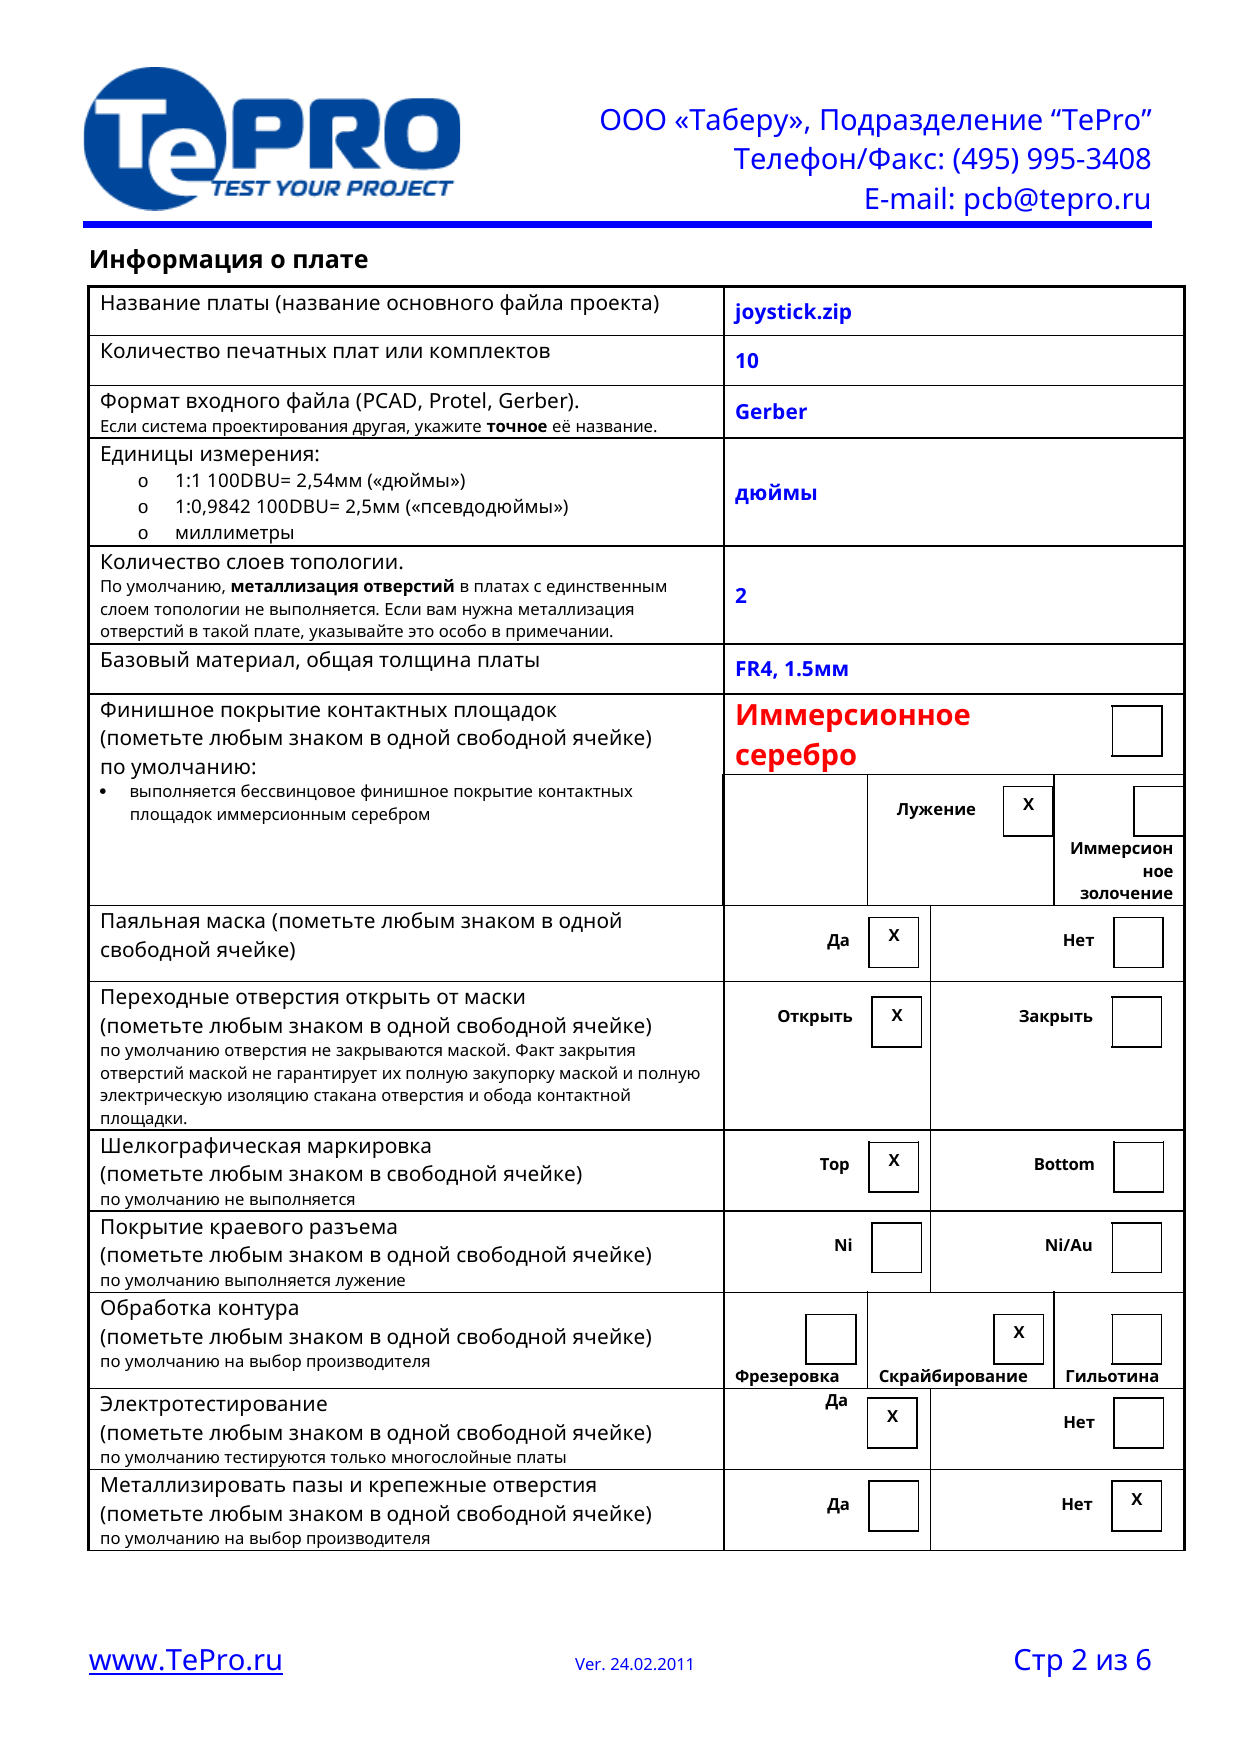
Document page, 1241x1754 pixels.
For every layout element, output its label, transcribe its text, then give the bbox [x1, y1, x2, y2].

table_cell Скрайбирование [868, 1293, 1053, 1357]
table_cell Обработка контура (пометьте любым знаком в одной свободной ячейке) по умолчанию на выбор производителя [90, 1293, 723, 1387]
table_cell Шелкографическая маркировка (пометьте любым знаком в свободной ячейке) по умолчанию не выполняется [90, 1131, 723, 1210]
text Информация о плате [89, 242, 1152, 276]
table_cell Иммерсионное золочение [1055, 830, 1183, 904]
table_cell Bottom [931, 1131, 1183, 1210]
table_cell Закрыть [931, 982, 1183, 1129]
table_cell Количество слоев топологии. По умолчанию, металлизация отверстий в платах с единственным слоем топологии не выполняется. Если вам нужна металлизация отверстий в такой плате, указывайте это особо в примечании. [90, 547, 723, 643]
table_cell Переходные отверстия открыть от маски (пометьте любым знаком в одной свободной ячейке) по умолчанию отверстия не закрываются маской. Факт закрытия отверстий маской не гарантирует их полную закупорку маской и полную электрическую изоляцию стакана отверстия и обода контактной площадки. [90, 982, 723, 1129]
table_cell Ni [725, 1230, 930, 1291]
table_cell Покрытие краевого разъема (пометьте любым знаком в одной свободной ячейке) по умолчанию выполняется лужение [90, 1212, 723, 1291]
table_cell Финишное покрытие контактных площадок (пометьте любым знаком в одной свободной ячейке) по умолчанию: выполняется бессвинцовое финишное покрытие контактных площадок иммерсионным серебром [90, 695, 723, 904]
table_cell Единицы измерения: 1:1 100DBU= 2,54мм («дюймы») 1:0,9842 100DBU= 2,5мм («псевдодюймы») миллиметры [90, 439, 723, 545]
table_cell 2 [725, 547, 1183, 643]
table_cell Металлизировать пазы и крепежные отверстия (пометьте любым знаком в одной свободной ячейке) по умолчанию на выбор производителя [90, 1470, 723, 1550]
table_cell Да [725, 1470, 930, 1550]
table_cell [1055, 775, 1183, 829]
table_header Название платы (название основного файла проекта) [90, 288, 723, 334]
table_cell дюймы [725, 439, 1183, 545]
table_cell Иммерсионное серебро [725, 695, 1183, 773]
table_cell Открыть [725, 982, 930, 1129]
table_cell Нет [931, 1470, 1183, 1550]
table_cell [725, 775, 867, 904]
table_cell [725, 1293, 867, 1357]
picture [83, 67, 461, 211]
table_cell Top [725, 1131, 930, 1210]
table_cell [931, 1212, 1183, 1229]
table_cell 10 [725, 336, 1183, 384]
table_cell Базовый материал, общая толщина платы [90, 645, 723, 693]
table_cell Ni/Au [931, 1230, 1183, 1291]
table_cell Количество печатных плат или комплектов [90, 336, 723, 384]
table_cell FR4, 1.5мм [725, 645, 1183, 693]
table_cell Да [725, 1389, 930, 1468]
table_cell Нет [931, 1389, 1183, 1468]
table_cell Формат входного файла (PCAD, Protel, Gerber). Если система проектирования другая, укажите точное её название. [90, 386, 723, 437]
table_cell [1055, 1293, 1183, 1357]
table_cell [725, 1212, 930, 1229]
table_cell [868, 830, 1053, 904]
table_header joystick.zip [725, 288, 1183, 334]
table_cell Gerber [725, 386, 1183, 437]
table_cell Нет [931, 906, 1183, 981]
table_cell Гильотина [1055, 1358, 1183, 1387]
table_cell Паяльная маска (пометьте любым знаком в одной свободной ячейке) [90, 906, 723, 981]
table_cell Электротестирование (пометьте любым знаком в одной свободной ячейке) по умолчанию тестируются только многослойные платы [90, 1389, 723, 1468]
table_cell Да [725, 906, 930, 981]
table_cell Фрезеровка [725, 1358, 867, 1387]
table_cell Лужение [868, 775, 1053, 829]
table_cell Скрайбирование [868, 1358, 1053, 1387]
